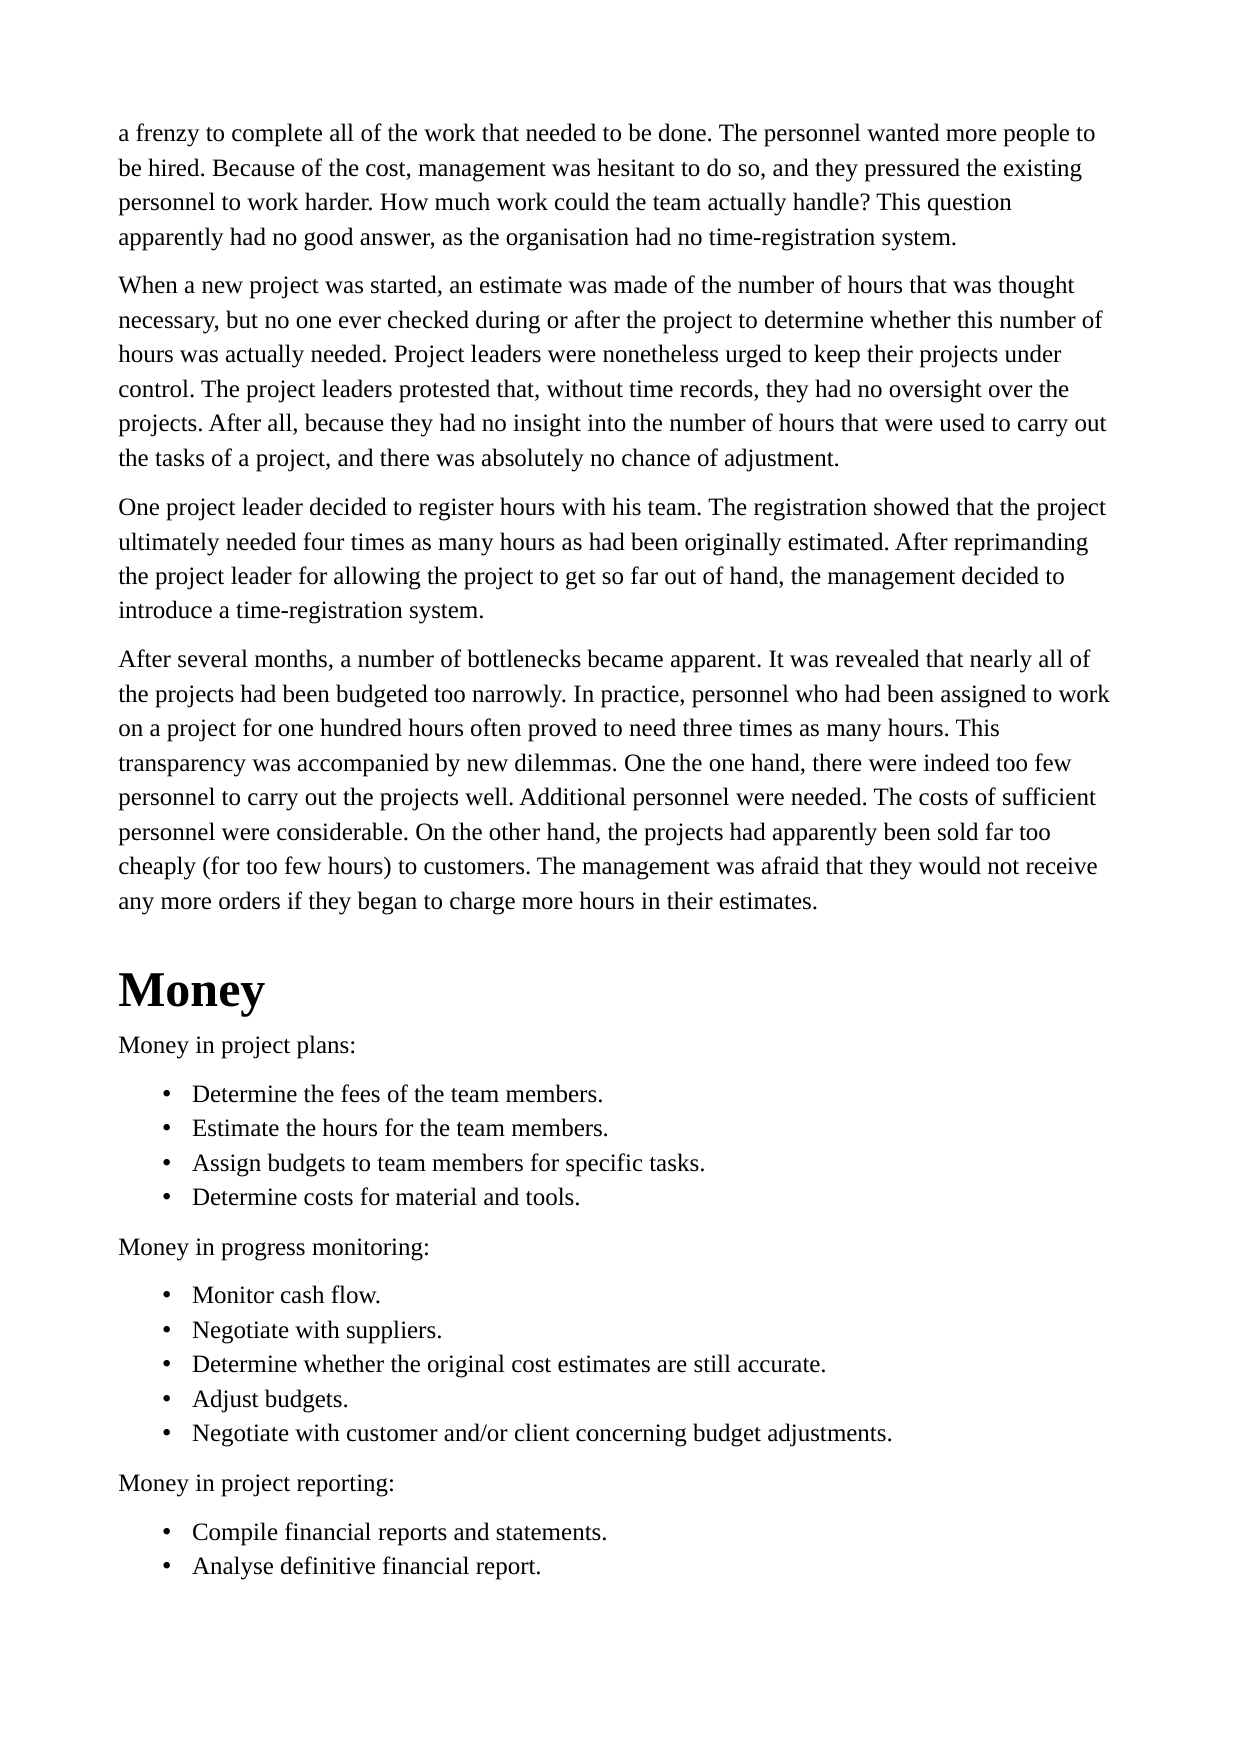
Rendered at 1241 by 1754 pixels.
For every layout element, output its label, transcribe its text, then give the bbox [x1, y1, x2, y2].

list Determine the fees of the team members. [162, 1079, 1122, 1108]
list Adjust budgets. [162, 1384, 1122, 1413]
subtitle Money [118, 960, 1122, 1017]
list Compile financial reports and statements. [162, 1517, 1122, 1545]
list Estimate the hours for the team members. [162, 1113, 1122, 1142]
list Negotiate with customer and/or client concerning budget adjustments. [162, 1418, 1122, 1447]
text Money in project plans: [118, 1030, 1122, 1059]
text Money in progress monitoring: [118, 1232, 1122, 1260]
list Determine whether the original cost estimates are still accurate. [162, 1349, 1122, 1378]
list Determine costs for material and tools. [162, 1182, 1122, 1211]
text After several months, a number of bottlenecks became apparent. It was revealed that nearly all of the projects had been budgeted too narrowly. In practice, personnel who had been assigned to work on a project for one hundred hours often proved to need three times as many hours. This transparency was accompanied by new dilemmas. One the one hand, there were indeed too few personnel to carry out the projects well. Additional personnel were needed. The costs of sufficient personnel were considerable. On the other hand, the projects had apparently been sold far too cheaply (for too few hours) to customers. The management was afraid that they would not receive any more orders if they began to charge more hours in their estimates. [118, 644, 1122, 915]
list Negotiate with suppliers. [162, 1315, 1122, 1344]
list Analyse definitive financial report. [162, 1551, 1122, 1580]
text When a new project was started, an estimate was made of the number of hours that was thought necessary, but no one ever checked during or after the project to determine whether this number of hours was actually needed. Project leaders were nonetheless urged to keep their projects under control. The project leaders protested that, without time records, they had no oversight over the projects. After all, because they had no insight into the number of hours that were used to carry out the tasks of a project, and there was absolutely no chance of adjustment. [118, 271, 1122, 472]
text Money in project reporting: [118, 1468, 1122, 1496]
text a frenzy to complete all of the work that needed to be done. The personnel wanted more people to be hired. Because of the cost, management was hesitant to do so, and they pressured the existing personnel to work harder. How much work could the team actually handle? This question apparently had no good answer, as the organisation had no time-registration system. [118, 118, 1122, 250]
list Monitor cash flow. [162, 1281, 1122, 1309]
text One project leader decided to register hours with his team. The registration showed that the project ultimately needed four times as many hours as had been originally estimated. After reprimanding the project leader for allowing the project to get so far out of hand, the management decided to introduce a time-registration system. [118, 492, 1122, 624]
list Assign budgets to team members for specific tasks. [162, 1148, 1122, 1177]
